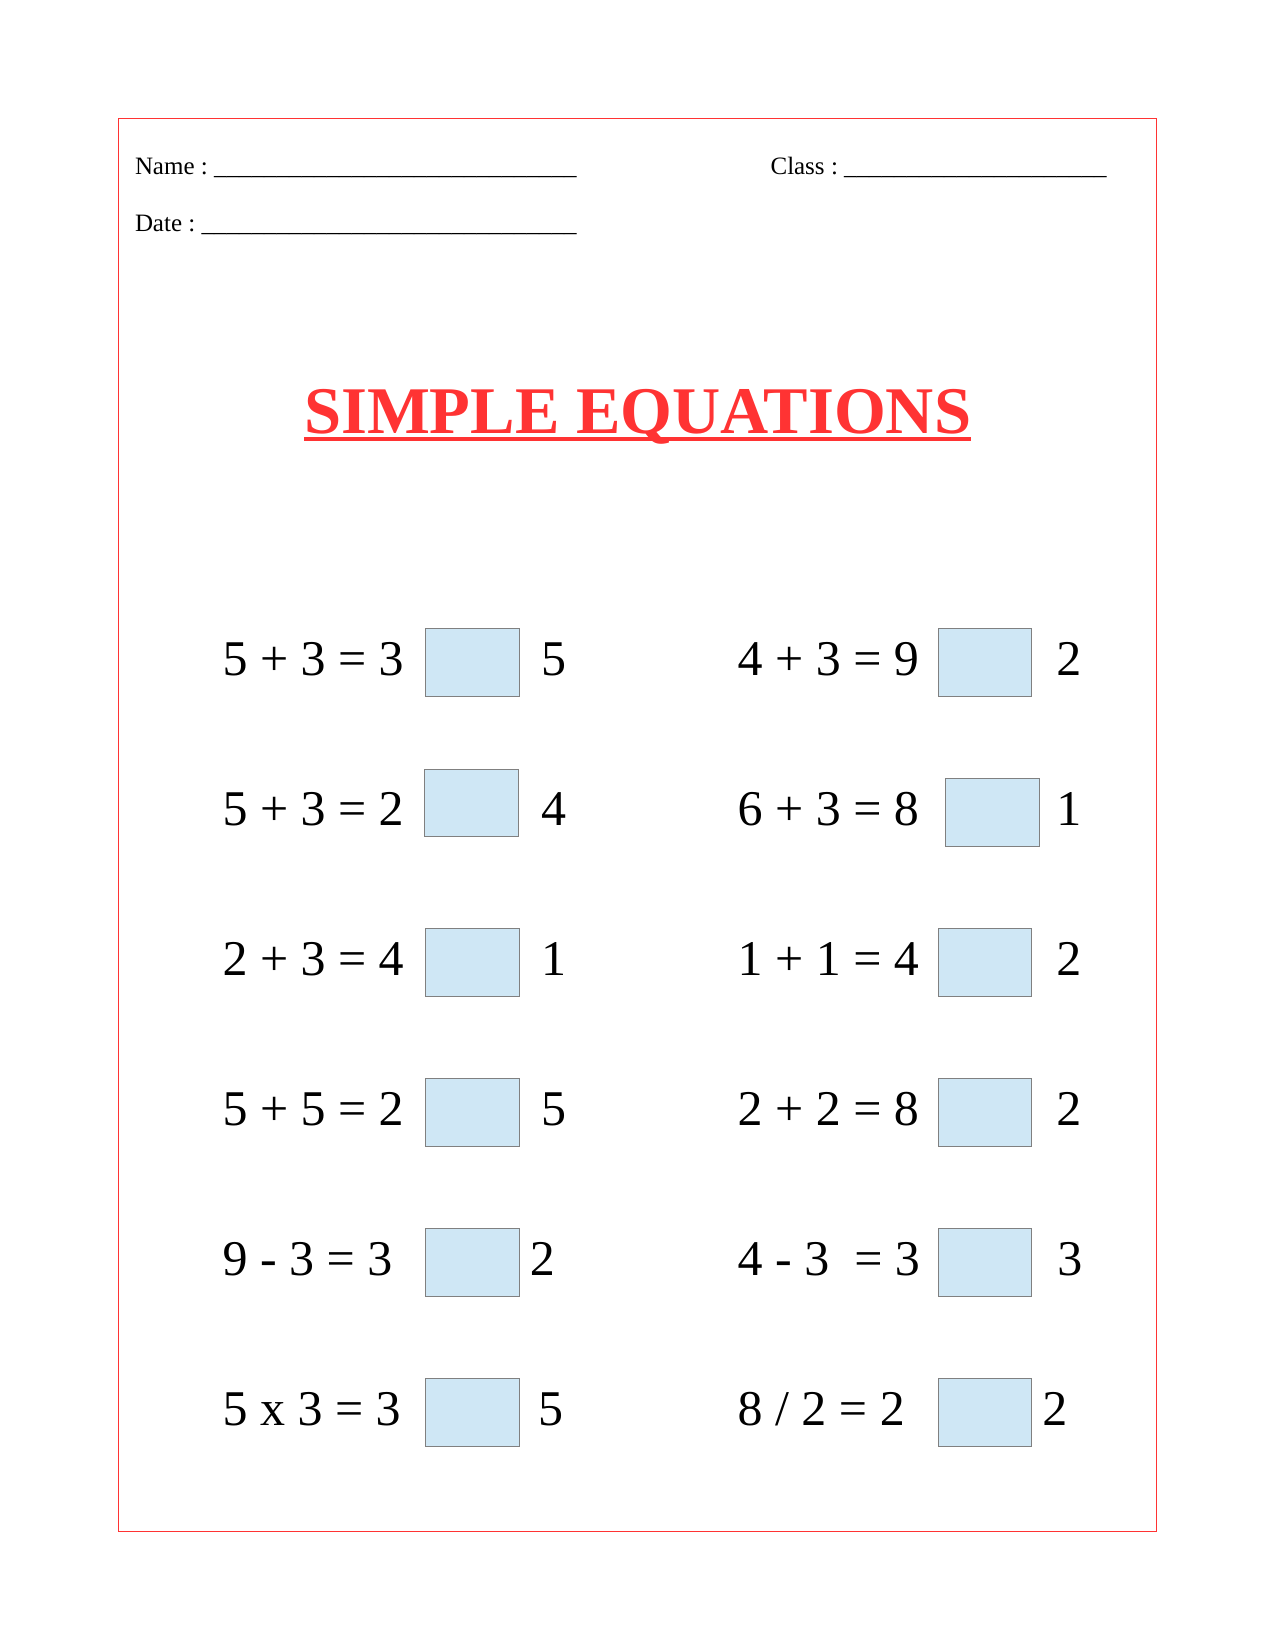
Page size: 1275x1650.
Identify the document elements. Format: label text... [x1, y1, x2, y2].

table_cell 6 + 3 = 8 1 [638, 732, 1153, 882]
table_header 4 + 3 = 9 2 [638, 582, 1153, 732]
table_cell 9 - 3 = 3 2 [122, 1182, 637, 1332]
table_cell 8 / 2 = 2 2 [638, 1332, 1153, 1482]
table_cell 4 - 3 = 3 3 [638, 1182, 1153, 1332]
text Date : ______________________________ [122, 208, 1153, 237]
table_cell 2 + 3 = 4 1 [122, 882, 637, 1032]
table_cell 1 + 1 = 4 2 [638, 882, 1153, 1032]
table_cell 2 + 2 = 8 2 [638, 1032, 1153, 1182]
table_cell 5 + 5 = 2 5 [122, 1032, 637, 1182]
table_header 5 + 3 = 3 5 [122, 582, 637, 732]
text Name : _____________________________ Class : _____________________ [122, 151, 1153, 180]
text SIMPLE EQUATIONS [122, 371, 1153, 448]
table_cell 5 x 3 = 3 5 [122, 1332, 637, 1482]
table_cell 5 + 3 = 2 4 [122, 732, 637, 882]
